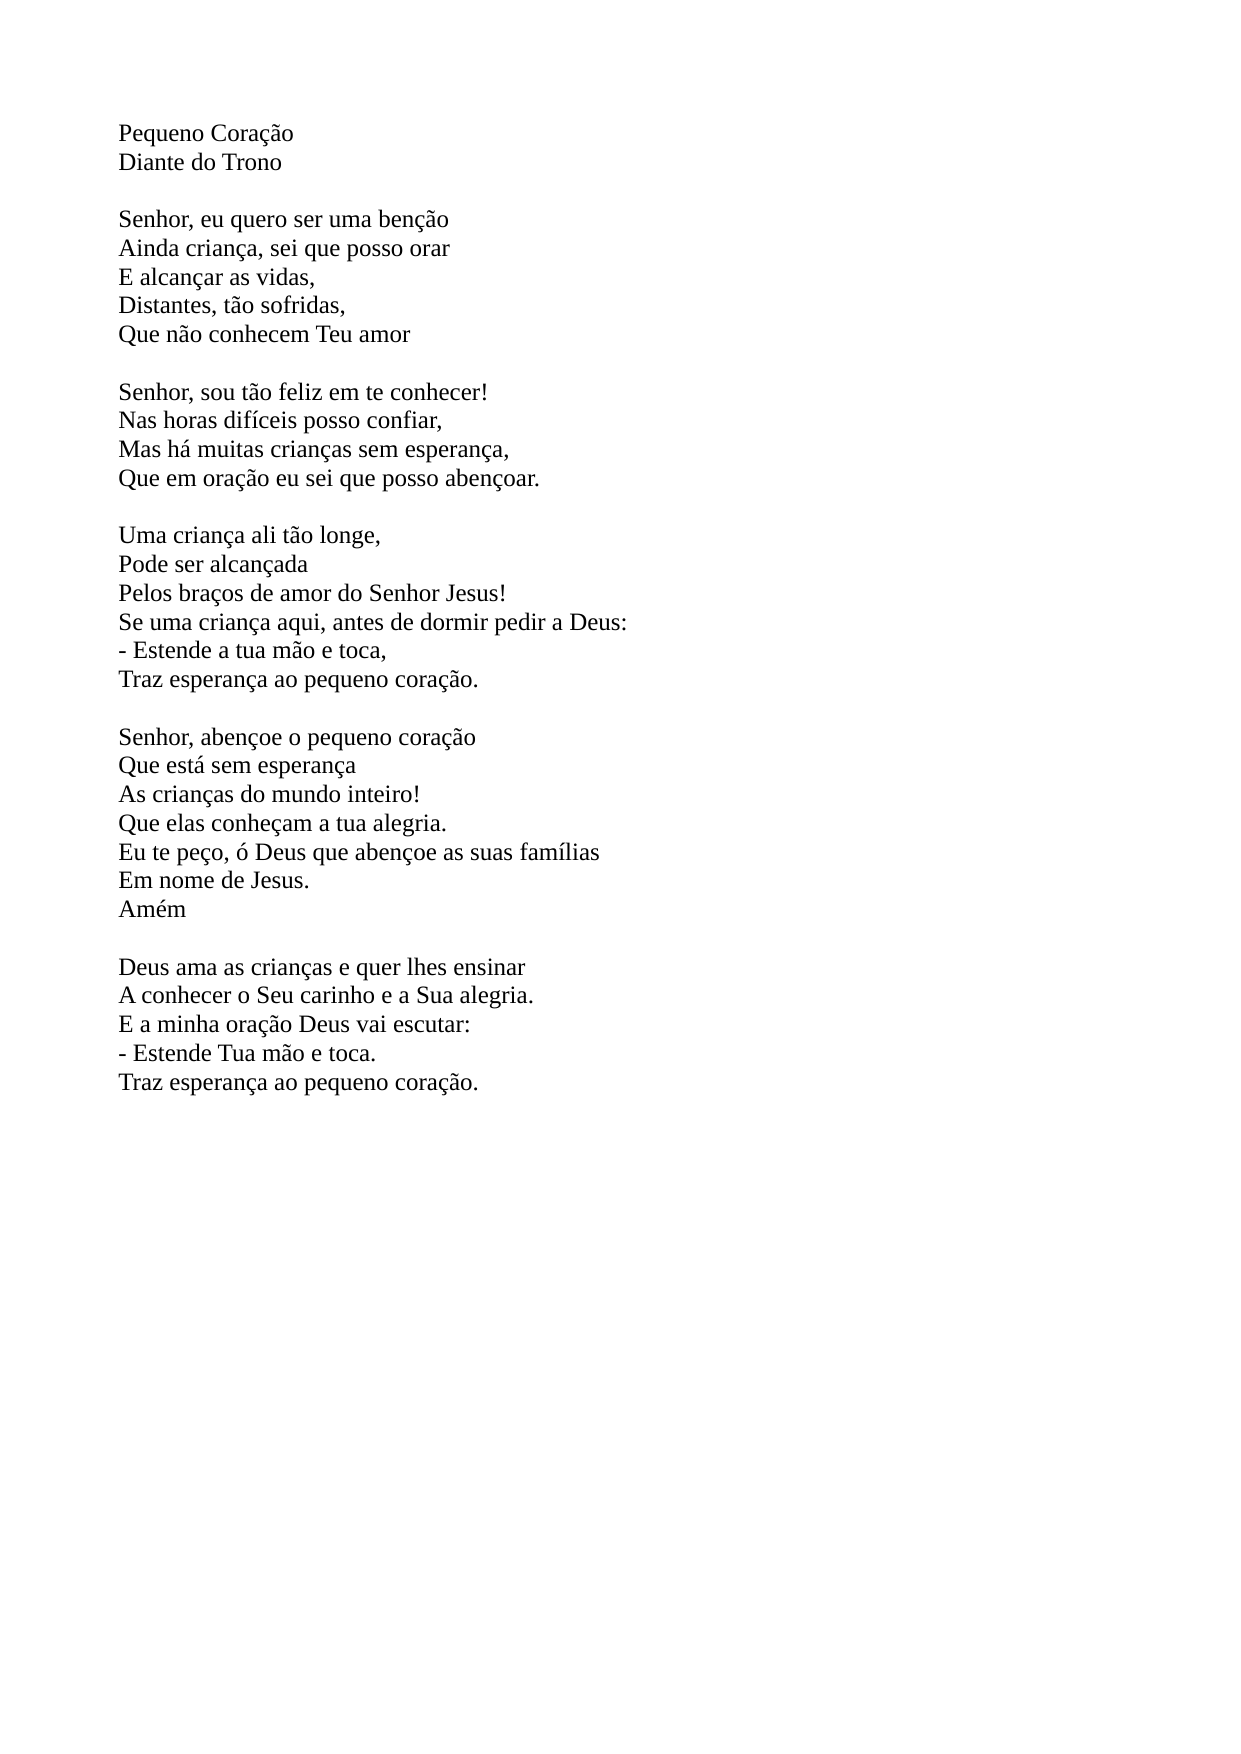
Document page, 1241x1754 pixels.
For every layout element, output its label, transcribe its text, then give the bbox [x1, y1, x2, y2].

text Uma criança ali tão longe, [118, 521, 1122, 549]
text Pelos braços de amor do Senhor Jesus! [118, 578, 1122, 607]
text E alcançar as vidas, [118, 262, 1122, 291]
text E a minha oração Deus vai escutar: [118, 1009, 1122, 1038]
text Pode ser alcançada [118, 549, 1122, 578]
text Que elas conheçam a tua alegria. [118, 808, 1122, 837]
text Ainda criança, sei que posso orar [118, 233, 1122, 262]
text Que em oração eu sei que posso abençoar. [118, 463, 1122, 492]
text Traz esperança ao pequeno coração. [118, 664, 1122, 693]
text Amém [118, 894, 1122, 923]
text Diante do Trono [118, 147, 1122, 176]
text Pequeno Coração [118, 118, 1122, 147]
text - Estende Tua mão e toca. [118, 1038, 1122, 1067]
text Se uma criança aqui, antes de dormir pedir a Deus: [118, 607, 1122, 636]
text Senhor, eu quero ser uma benção [118, 204, 1122, 233]
text Eu te peço, ó Deus que abençoe as suas famílias [118, 837, 1122, 866]
text Que está sem esperança [118, 751, 1122, 779]
text A conhecer o Seu carinho e a Sua alegria. [118, 981, 1122, 1009]
text Deus ama as crianças e quer lhes ensinar [118, 952, 1122, 981]
text - Estende a tua mão e toca, [118, 636, 1122, 664]
text Traz esperança ao pequeno coração. [118, 1067, 1122, 1096]
text Nas horas difíceis posso confiar, [118, 406, 1122, 434]
text Em nome de Jesus. [118, 866, 1122, 894]
text Que não conhecem Teu amor [118, 319, 1122, 348]
text Senhor, abençoe o pequeno coração [118, 722, 1122, 751]
text Distantes, tão sofridas, [118, 291, 1122, 319]
text Senhor, sou tão feliz em te conhecer! [118, 377, 1122, 406]
text Mas há muitas crianças sem esperança, [118, 434, 1122, 463]
text As crianças do mundo inteiro! [118, 779, 1122, 808]
